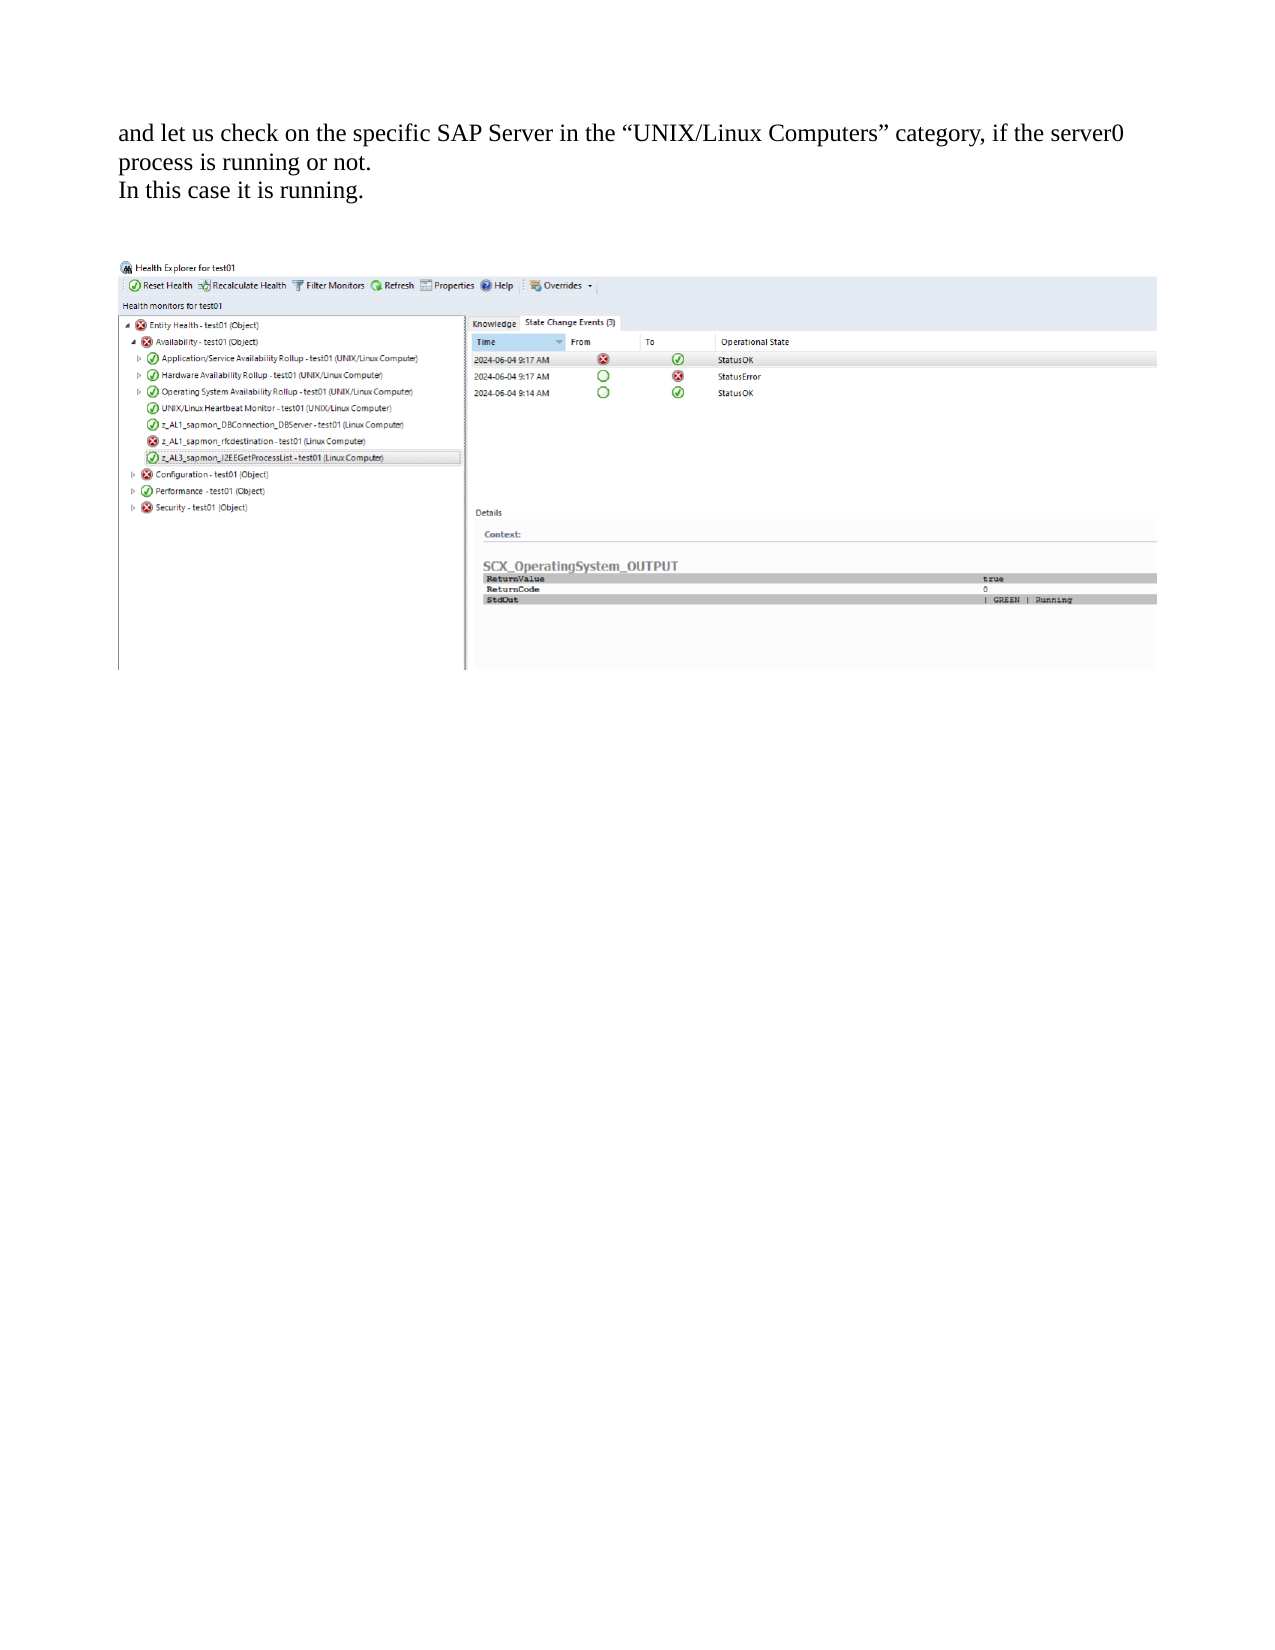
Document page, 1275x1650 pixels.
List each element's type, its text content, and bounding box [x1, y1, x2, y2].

picture [118, 261, 1157, 670]
text and let us check on the specific SAP Server in the “UNIX/Linux Computers” category, if the server0 process is running or not. [118, 118, 1157, 176]
text In this case it is running. [118, 176, 1157, 204]
